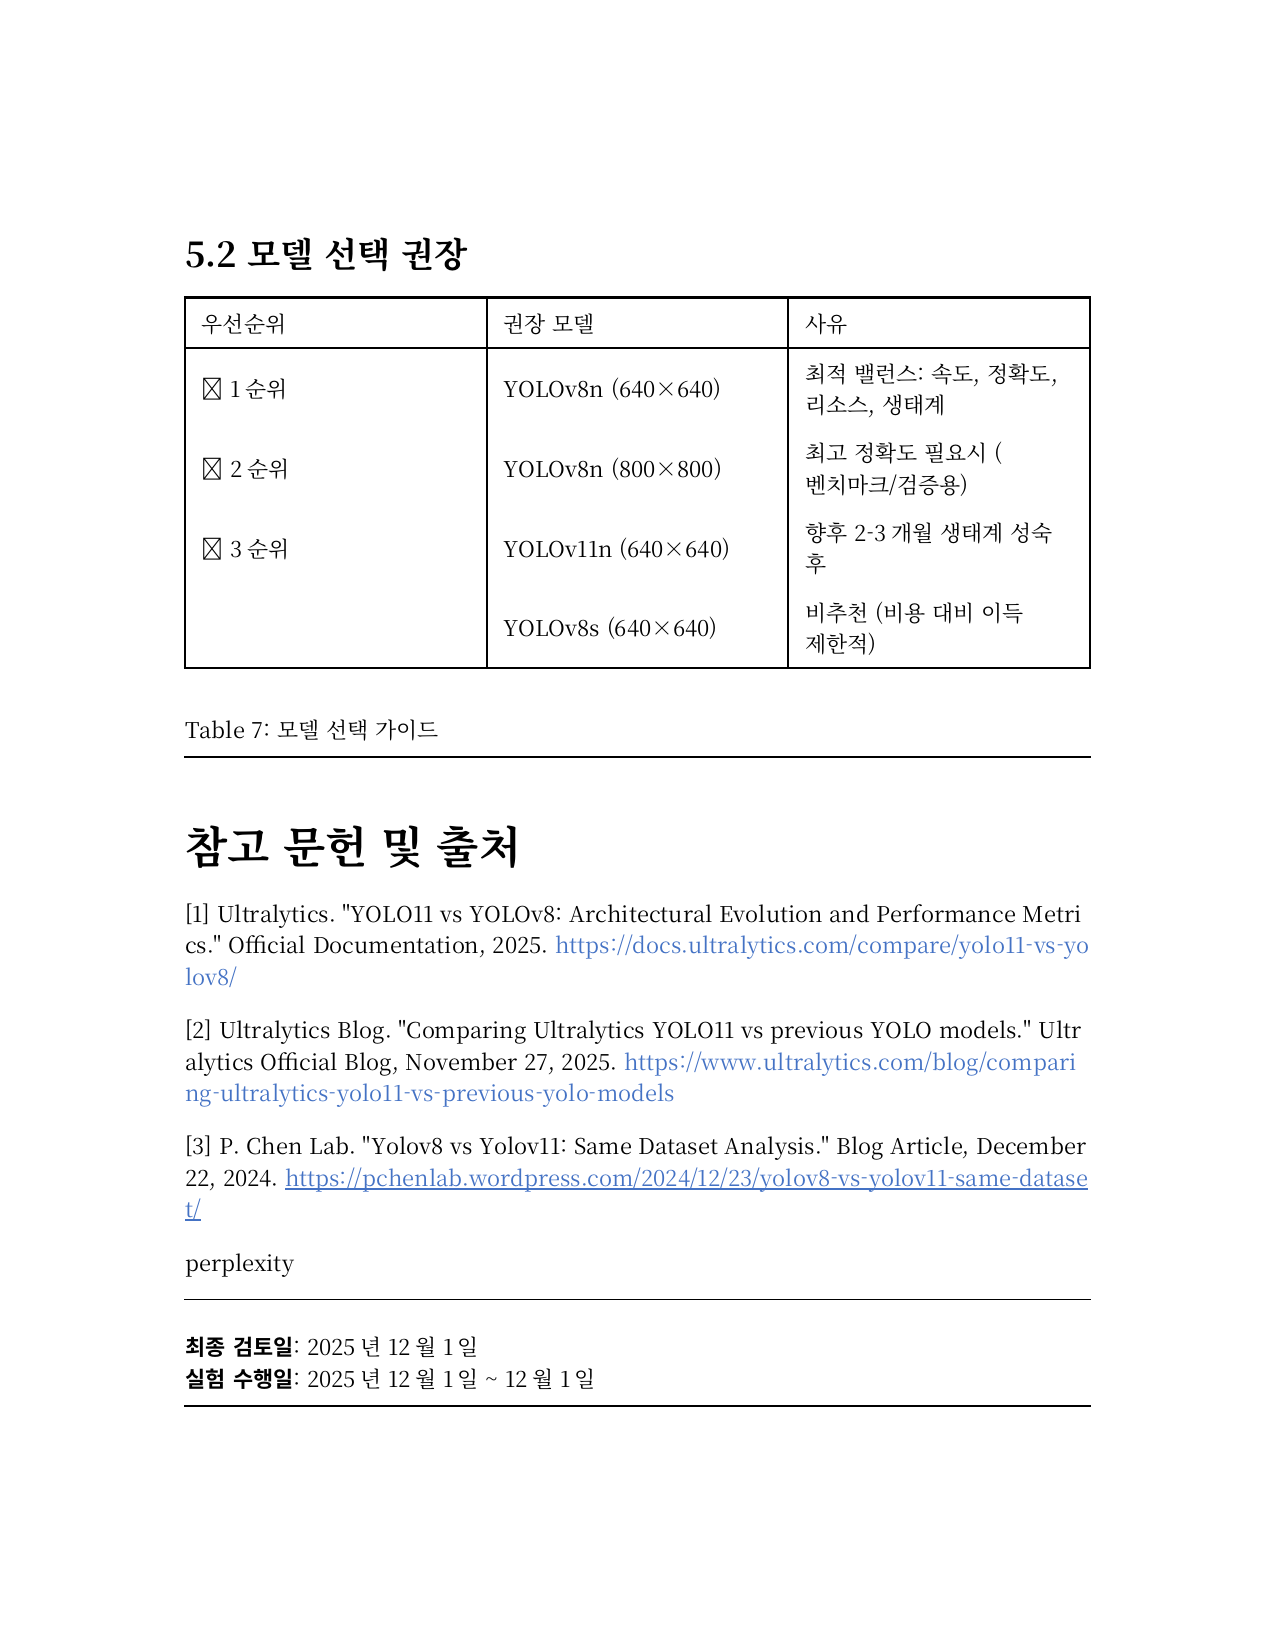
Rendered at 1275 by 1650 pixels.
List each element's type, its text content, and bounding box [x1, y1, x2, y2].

table_cell 🥈 2순위 [186, 428, 486, 508]
table_cell 향후 2-3개월 생태계 성숙 후 [789, 508, 1089, 587]
text Table 7: 모델 선택 가이드 [185, 713, 1090, 744]
table_cell 🥉 3순위 [186, 508, 486, 587]
text [2] Ultralytics Blog. "Comparing Ultralytics YOLO11 vs previous YOLO models." Ultralytics Official Blog, November 27, 2025. https://www.ultralytics.com/blog/comparing-ultralytics-yolo11-vs-previous-yolo-models [185, 1013, 1090, 1108]
text 5.2 모델 선택 권장 [185, 228, 1090, 277]
table_cell YOLOv8n (640×640) [488, 349, 787, 428]
table_cell 최적 밸런스: 속도, 정확도, 리소스, 생태계 [789, 349, 1089, 428]
table_cell YOLOv11n (640×640) [488, 508, 787, 587]
text 최종 검토일: 2025년 12월 1일 실험 수행일: 2025년 12월 1일 ~ 12월 1일 [185, 1300, 1090, 1393]
table_cell 🥇 1순위 [186, 349, 486, 428]
table_cell [186, 588, 486, 667]
table_cell YOLOv8n (800×800) [488, 428, 787, 508]
table_cell YOLOv8s (640×640) [488, 588, 787, 667]
table_header 사유 [789, 299, 1089, 347]
text perplexity [185, 1246, 1090, 1277]
table_cell 최고 정확도 필요시 (벤치마크/검증용) [789, 428, 1089, 508]
table_header 권장 모델 [488, 299, 787, 347]
table_header 우선순위 [186, 299, 486, 347]
text 참고 문헌 및 출처 [185, 813, 1090, 876]
table_cell 비추천 (비용 대비 이득 제한적) [789, 588, 1089, 667]
text [3] P. Chen Lab. "Yolov8 vs Yolov11: Same Dataset Analysis." Blog Article, December 22, 2024. https://pchenlab.wordpress.com/2024/12/23/yolov8-vs-yolov11-same-dataset/ [185, 1129, 1090, 1224]
text [1] Ultralytics. "YOLO11 vs YOLOv8: Architectural Evolution and Performance Metrics." Official Documentation, 2025. https://docs.ultralytics.com/compare/yolo11-vs-yolov8/ [185, 897, 1090, 991]
